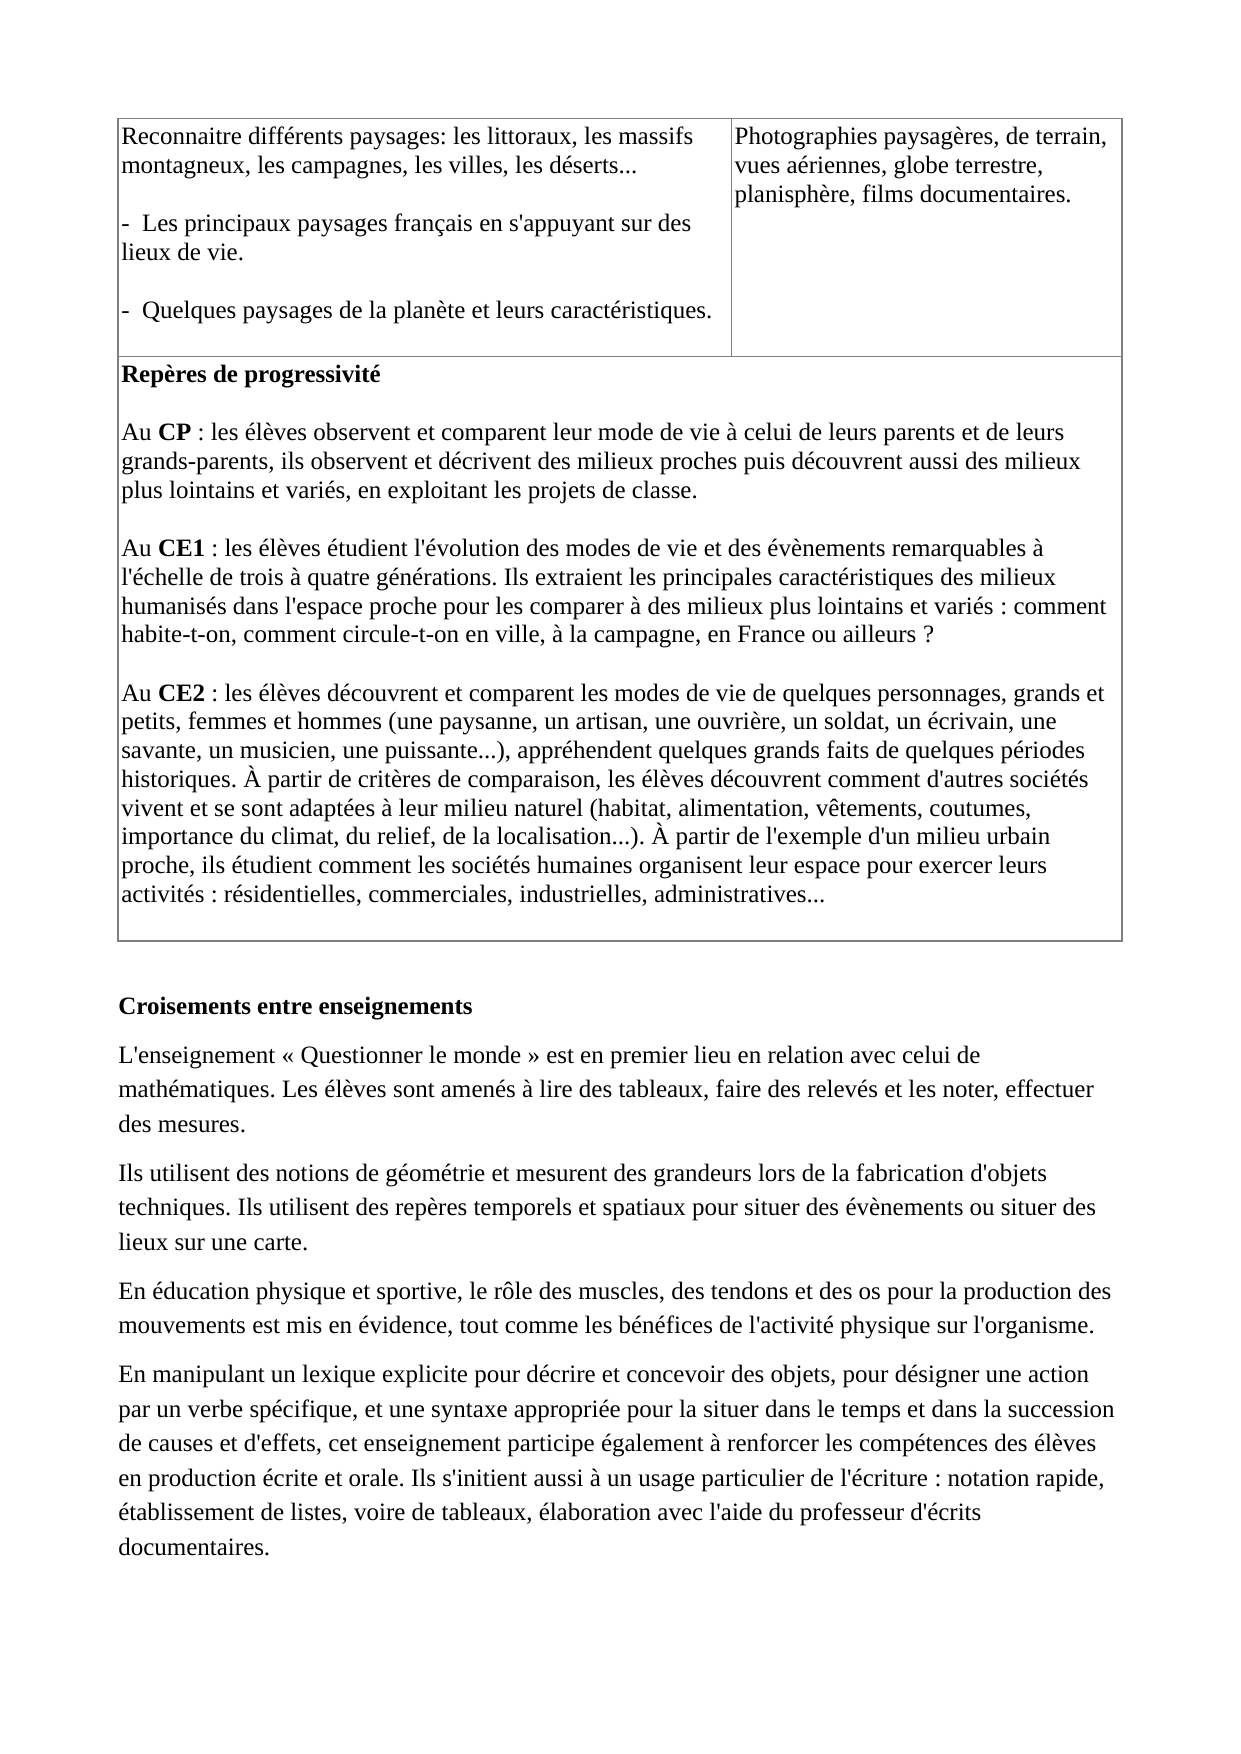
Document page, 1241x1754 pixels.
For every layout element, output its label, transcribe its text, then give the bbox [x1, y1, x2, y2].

text En éducation physique et sportive, le rôle des muscles, des tendons et des os pour la production des mouvements est mis en évidence, tout comme les bénéfices de l'activité physique sur l'organisme. [118, 1276, 1122, 1339]
table_cell Photographies paysagères, de terrain, vues aériennes, globe terrestre, planisphère, films documentaires. [732, 119, 1121, 356]
text Ils utilisent des notions de géométrie et mesurent des grandeurs lors de la fabrication d'objets techniques. Ils utilisent des repères temporels et spatiaux pour situer des évènements ou situer des lieux sur une carte. [118, 1158, 1122, 1256]
table_cell Repères de progressivité Au CP : les élèves observent et comparent leur mode de vie à celui de leurs parents et de leurs grands-parents, ils observent et décrivent des milieux proches puis découvrent aussi des milieux plus lointains et variés, en exploitant les projets de classe. Au CE1 : les élèves étudient l'évolution des modes de vie et des évènements remarquables à l'échelle de trois à quatre générations. Ils extraient les principales caractéristiques des milieux humanisés dans l'espace proche pour les comparer à des milieux plus lointains et variés : comment habite-t-on, comment circule-t-on en ville, à la campagne, en France ou ailleurs ? Au CE2 : les élèves découvrent et comparent les modes de vie de quelques personnages, grands et petits, femmes et hommes (une paysanne, un artisan, une ouvrière, un soldat, un écrivain, une savante, un musicien, une puissante...), appréhendent quelques grands faits de quelques périodes historiques. À partir de critères de comparaison, les élèves découvrent comment d'autres sociétés vivent et se sont adaptées à leur milieu naturel (habitat, alimentation, vêtements, coutumes, importance du climat, du relief, de la localisation...). À partir de l'exemple d'un milieu urbain proche, ils étudient comment les sociétés humaines organisent leur espace pour exercer leurs activités : résidentielles, commerciales, industrielles, administratives... [119, 357, 1121, 940]
table_cell Reconnaitre différents paysages: les littoraux, les massifs montagneux, les campagnes, les villes, les déserts... - Les principaux paysages français en s'appuyant sur des lieux de vie. - Quelques paysages de la planète et leurs caractéristiques. [119, 119, 731, 356]
text En manipulant un lexique explicite pour décrire et concevoir des objets, pour désigner une action par un verbe spécifique, et une syntaxe appropriée pour la situer dans le temps et dans la succession de causes et d'effets, cet enseignement participe également à renforcer les compétences des élèves en production écrite et orale. Ils s'initient aussi à un usage particulier de l'écriture : notation rapide, établissement de listes, voire de tableaux, élaboration avec l'aide du professeur d'écrits documentaires. [118, 1359, 1122, 1561]
text L'enseignement « Questionner le monde » est en premier lieu en relation avec celui de mathématiques. Les élèves sont amenés à lire des tableaux, faire des relevés et les noter, effectuer des mesures. [118, 1040, 1122, 1137]
text Croisements entre enseignements [118, 991, 1122, 1019]
